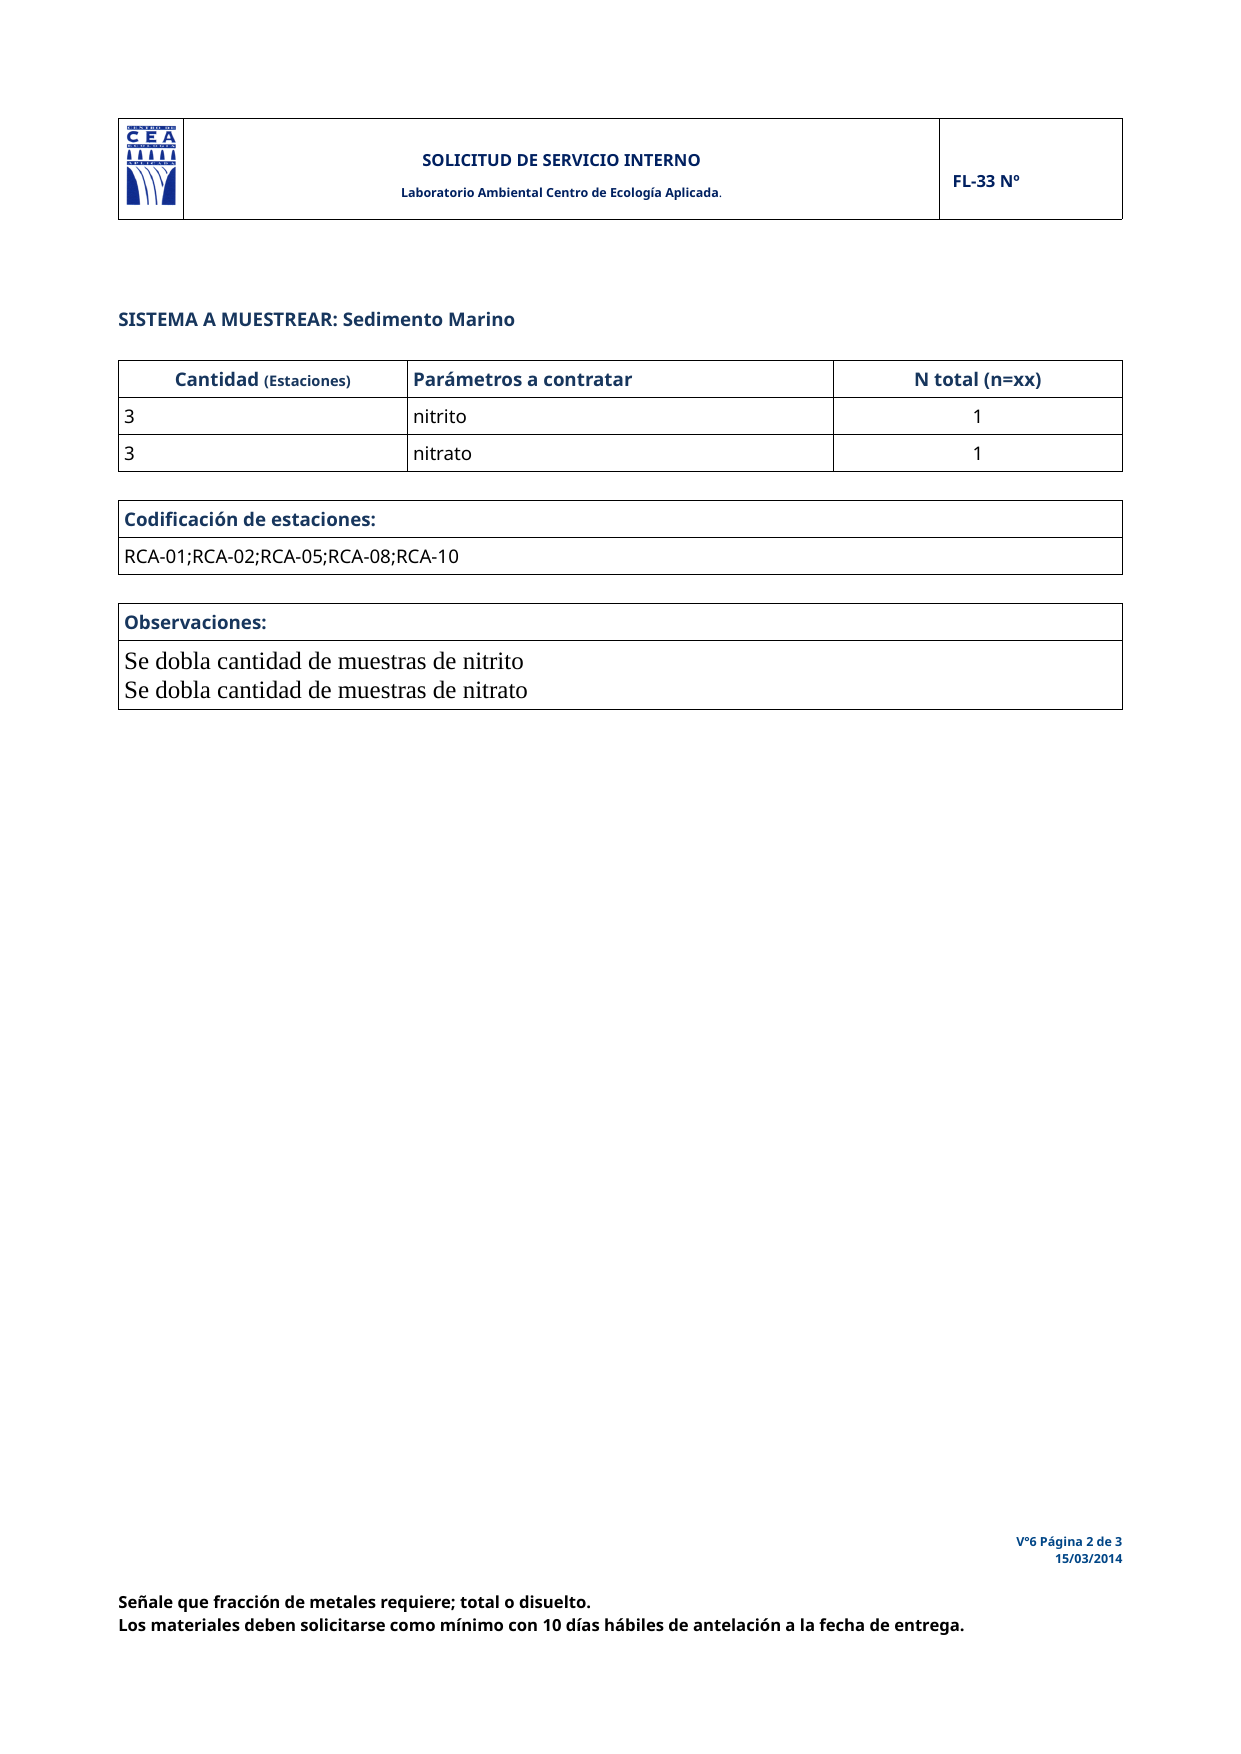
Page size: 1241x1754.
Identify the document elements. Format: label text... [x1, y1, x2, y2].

table_cell 1 [834, 435, 1122, 471]
table_cell nitrato [408, 435, 833, 471]
table_cell 3 [119, 435, 407, 471]
table_header Cantidad (Estaciones) [119, 361, 407, 397]
table_cell nitrito [408, 398, 833, 434]
table_cell Se dobla cantidad de muestras de nitrito Se dobla cantidad de muestras de nitrato [119, 641, 1122, 709]
picture [124, 123, 179, 207]
table_header Observaciones: [119, 604, 1122, 640]
text SISTEMA A MUESTREAR: Sedimento Marino [118, 306, 1122, 331]
table_cell RCA-01;RCA-02;RCA-05;RCA-08;RCA-10 [119, 538, 1122, 574]
table_header Codificación de estaciones: [119, 501, 1122, 537]
table_cell 3 [119, 398, 407, 434]
table_header Parámetros a contratar [408, 361, 833, 397]
table_cell 1 [834, 398, 1122, 434]
table_header N total (n=xx) [834, 361, 1122, 397]
